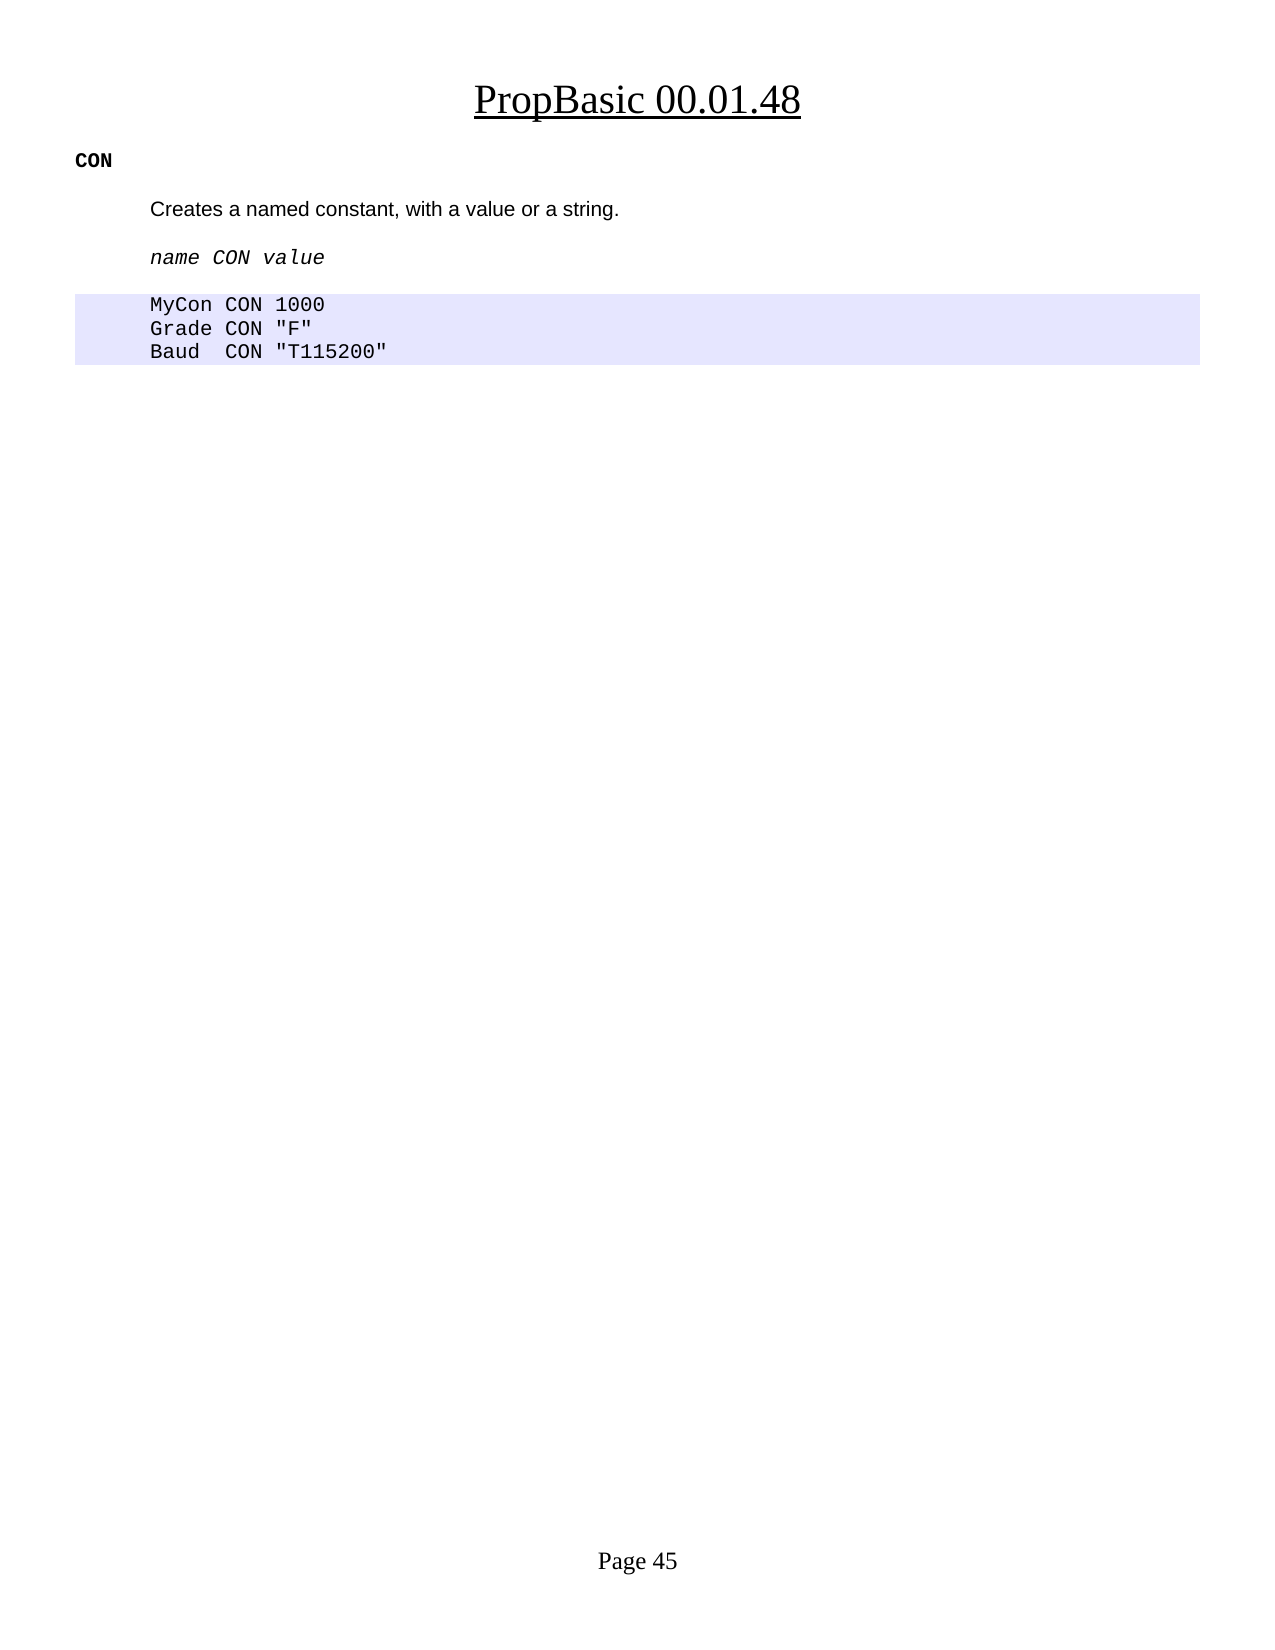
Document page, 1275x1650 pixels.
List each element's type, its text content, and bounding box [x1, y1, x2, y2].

text MyCon CON 1000 [75, 294, 1200, 318]
text name CON value [75, 247, 1200, 270]
text CON [75, 150, 1200, 174]
text Baud CON "T115200" [75, 341, 1200, 365]
text Grade CON "F" [75, 318, 1200, 341]
text Creates a named constant, with a value or a string. [75, 197, 1200, 223]
